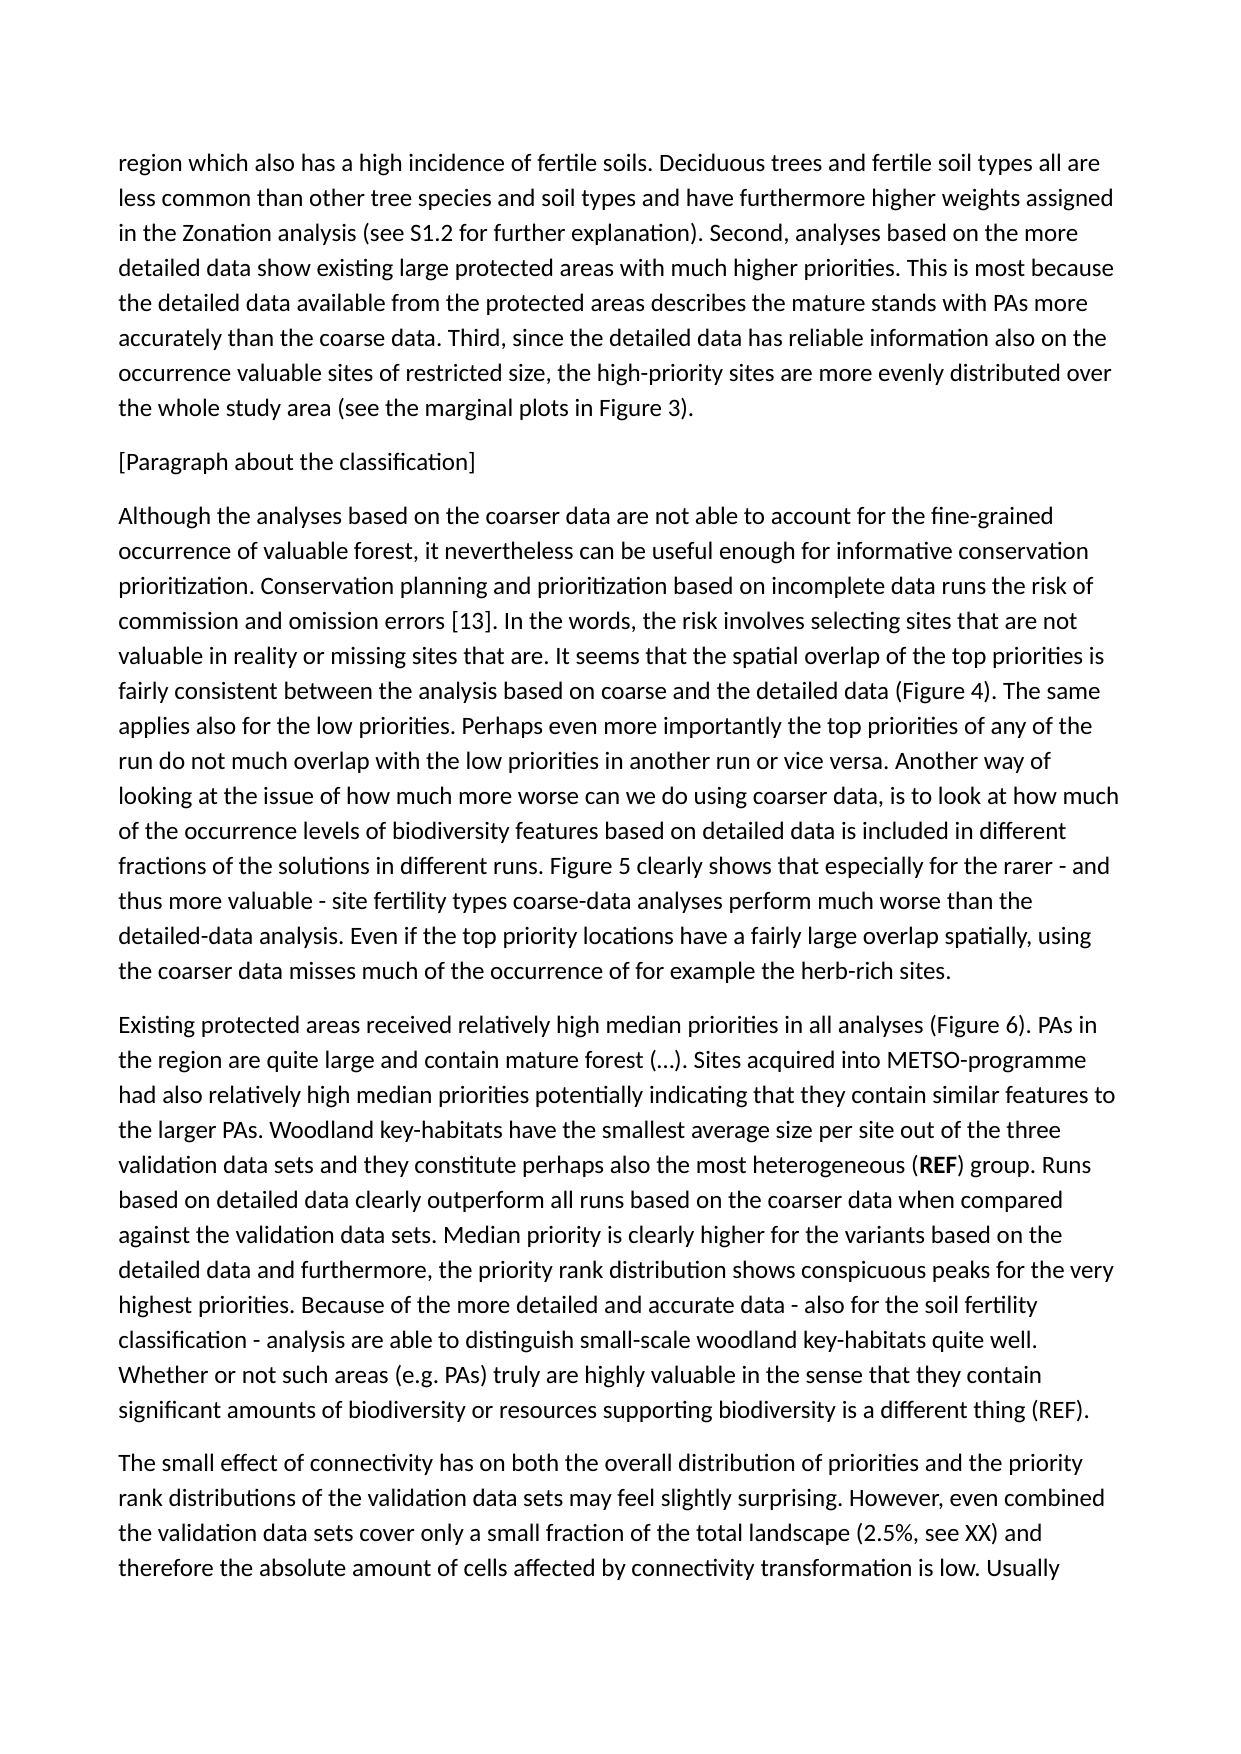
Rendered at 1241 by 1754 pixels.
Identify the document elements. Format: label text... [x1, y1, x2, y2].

text region which also has a high incidence of fertile soils. Deciduous trees and fertile soil types all are less common than other tree species and soil types and have furthermore higher weights assigned in the Zonation analysis (see S1.2 for further explanation). Second, analyses based on the more detailed data show existing large protected areas with much higher priorities. This is most because the detailed data available from the protected areas describes the mature stands with PAs more accurately than the coarse data. Third, since the detailed data has reliable information also on the occurrence valuable sites of restricted size, the high-priority sites are more evenly distributed over the whole study area (see the marginal plots in Figure 3). [118, 148, 1122, 423]
text Existing protected areas received relatively high median priorities in all analyses (Figure 6). PAs in the region are quite large and contain mature forest (…). Sites acquired into METSO-programme had also relatively high median priorities potentially indicating that they contain similar features to the larger PAs. Woodland key-habitats have the smallest average size per site out of the three validation data sets and they constitute perhaps also the most heterogeneous (REF) group. Runs based on detailed data clearly outperform all runs based on the coarser data when compared against the validation data sets. Median priority is clearly higher for the variants based on the detailed data and furthermore, the priority rank distribution shows conspicuous peaks for the very highest priorities. Because of the more detailed and accurate data - also for the soil fertility classification - analysis are able to distinguish small-scale woodland key-habitats quite well. Whether or not such areas (e.g. PAs) truly are highly valuable in the sense that they contain significant amounts of biodiversity or resources supporting biodiversity is a different thing (REF). [118, 1009, 1122, 1424]
text [Paragraph about the classification] [118, 446, 1122, 477]
text The small effect of connectivity has on both the overall distribution of priorities and the priority rank distributions of the validation data sets may feel slightly surprising. However, even combined the validation data sets cover only a small fraction of the total landscape (2.5%, see XX) and therefore the absolute amount of cells affected by connectivity transformation is low. Usually [118, 1448, 1122, 1583]
text Although the analyses based on the coarser data are not able to account for the fine-grained occurrence of valuable forest, it nevertheless can be useful enough for informative conservation prioritization. Conservation planning and prioritization based on incomplete data runs the risk of commission and omission errors [13]⁠. In the words, the risk involves selecting sites that are not valuable in reality or missing sites that are. It seems that the spatial overlap of the top priorities is fairly consistent between the analysis based on coarse and the detailed data (Figure 4). The same applies also for the low priorities. Perhaps even more importantly the top priorities of any of the run do not much overlap with the low priorities in another run or vice versa. Another way of looking at the issue of how much more worse can we do using coarser data, is to look at how much of the occurrence levels of biodiversity features based on detailed data is included in different fractions of the solutions in different runs. Figure 5 clearly shows that especially for the rarer - and thus more valuable - site fertility types coarse-data analyses perform much worse than the detailed-data analysis. Even if the top priority locations have a fairly large overlap spatially, using the coarser data misses much of the occurrence of for example the herb-rich sites. [118, 500, 1122, 986]
